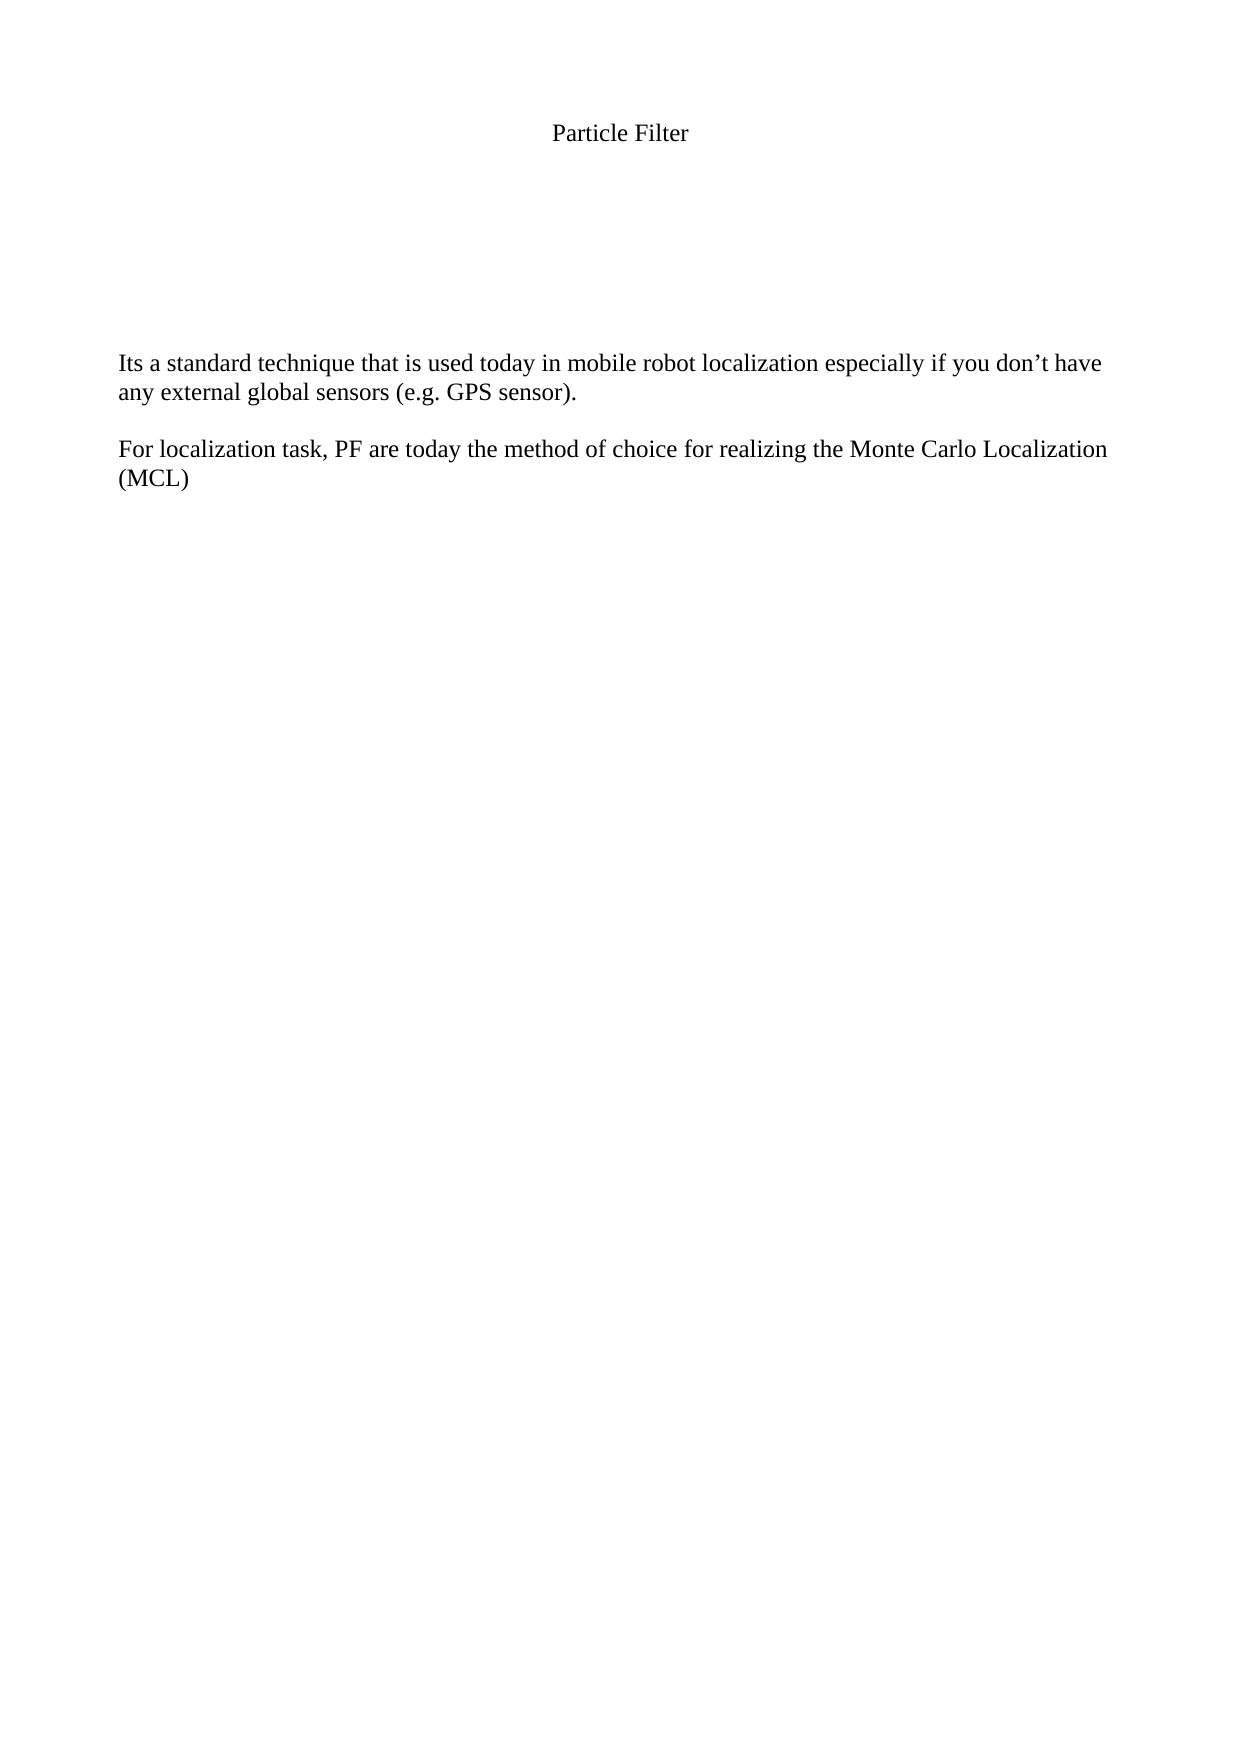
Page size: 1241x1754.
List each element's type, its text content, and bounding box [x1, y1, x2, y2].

text Particle Filter [118, 118, 1122, 147]
text For localization task, PF are today the method of choice for realizing the Monte Carlo Localization (MCL) [118, 434, 1122, 492]
text Its a standard technique that is used today in mobile robot localization especially if you don’t have any external global sensors (e.g. GPS sensor). [118, 348, 1122, 406]
